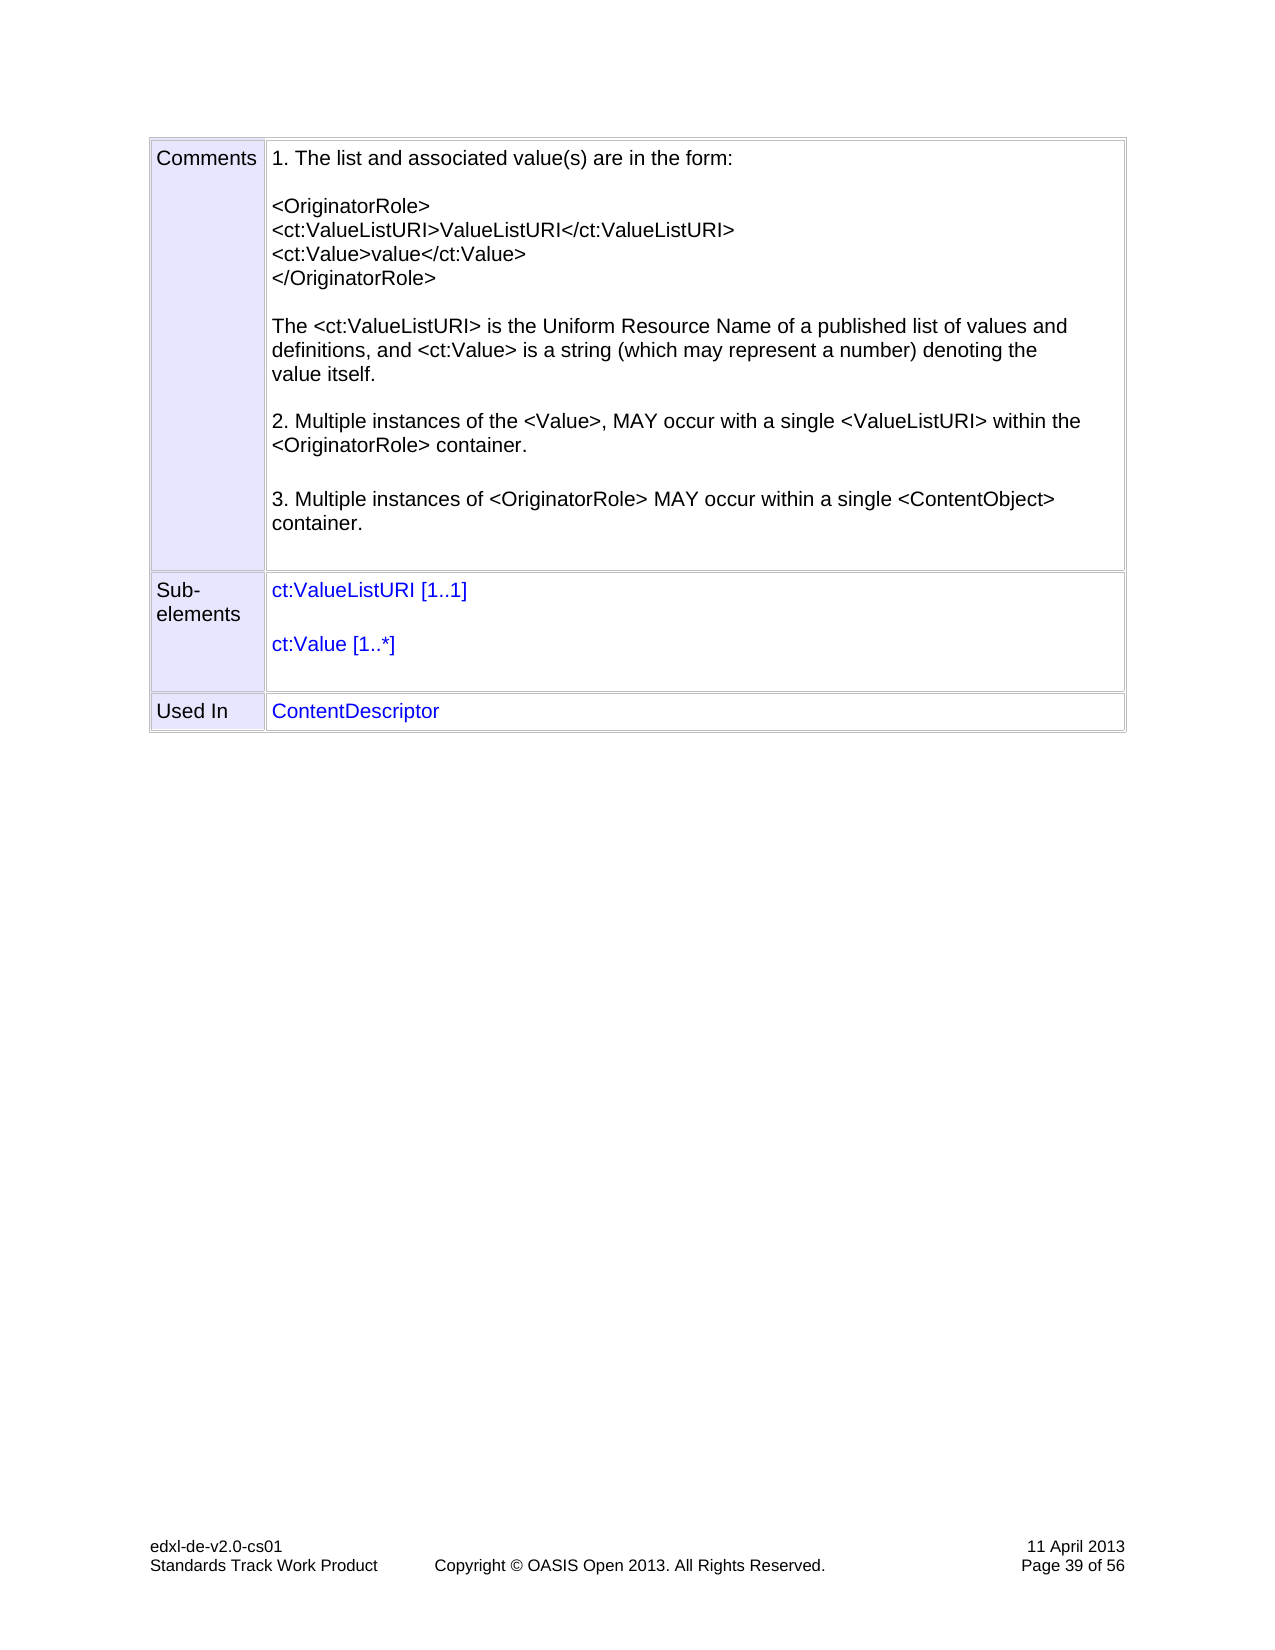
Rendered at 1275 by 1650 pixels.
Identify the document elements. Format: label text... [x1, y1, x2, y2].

table_cell Comments [152, 141, 264, 570]
table_cell ContentDescriptor [267, 694, 1124, 729]
table_cell Used In [152, 694, 264, 729]
table_cell Sub-elements [152, 573, 264, 691]
table_cell ct:ValueListURI [1..1] ct:Value [1..*] [267, 573, 1124, 691]
table_cell 1. The list and associated value(s) are in the form: <OriginatorRole> <ct:ValueListURI>ValueListURI</ct:ValueListURI> <ct:Value>value</ct:Value> </OriginatorRole> The <ct:ValueListURI> is the Uniform Resource Name of a published list of values and definitions, and <ct:Value> is a string (which may represent a number) denoting the value itself. 2. Multiple instances of the <Value>, MAY occur with a single <ValueListURI> within the <OriginatorRole> container. 3. Multiple instances of <OriginatorRole> MAY occur within a single <ContentObject> container. [267, 141, 1124, 570]
